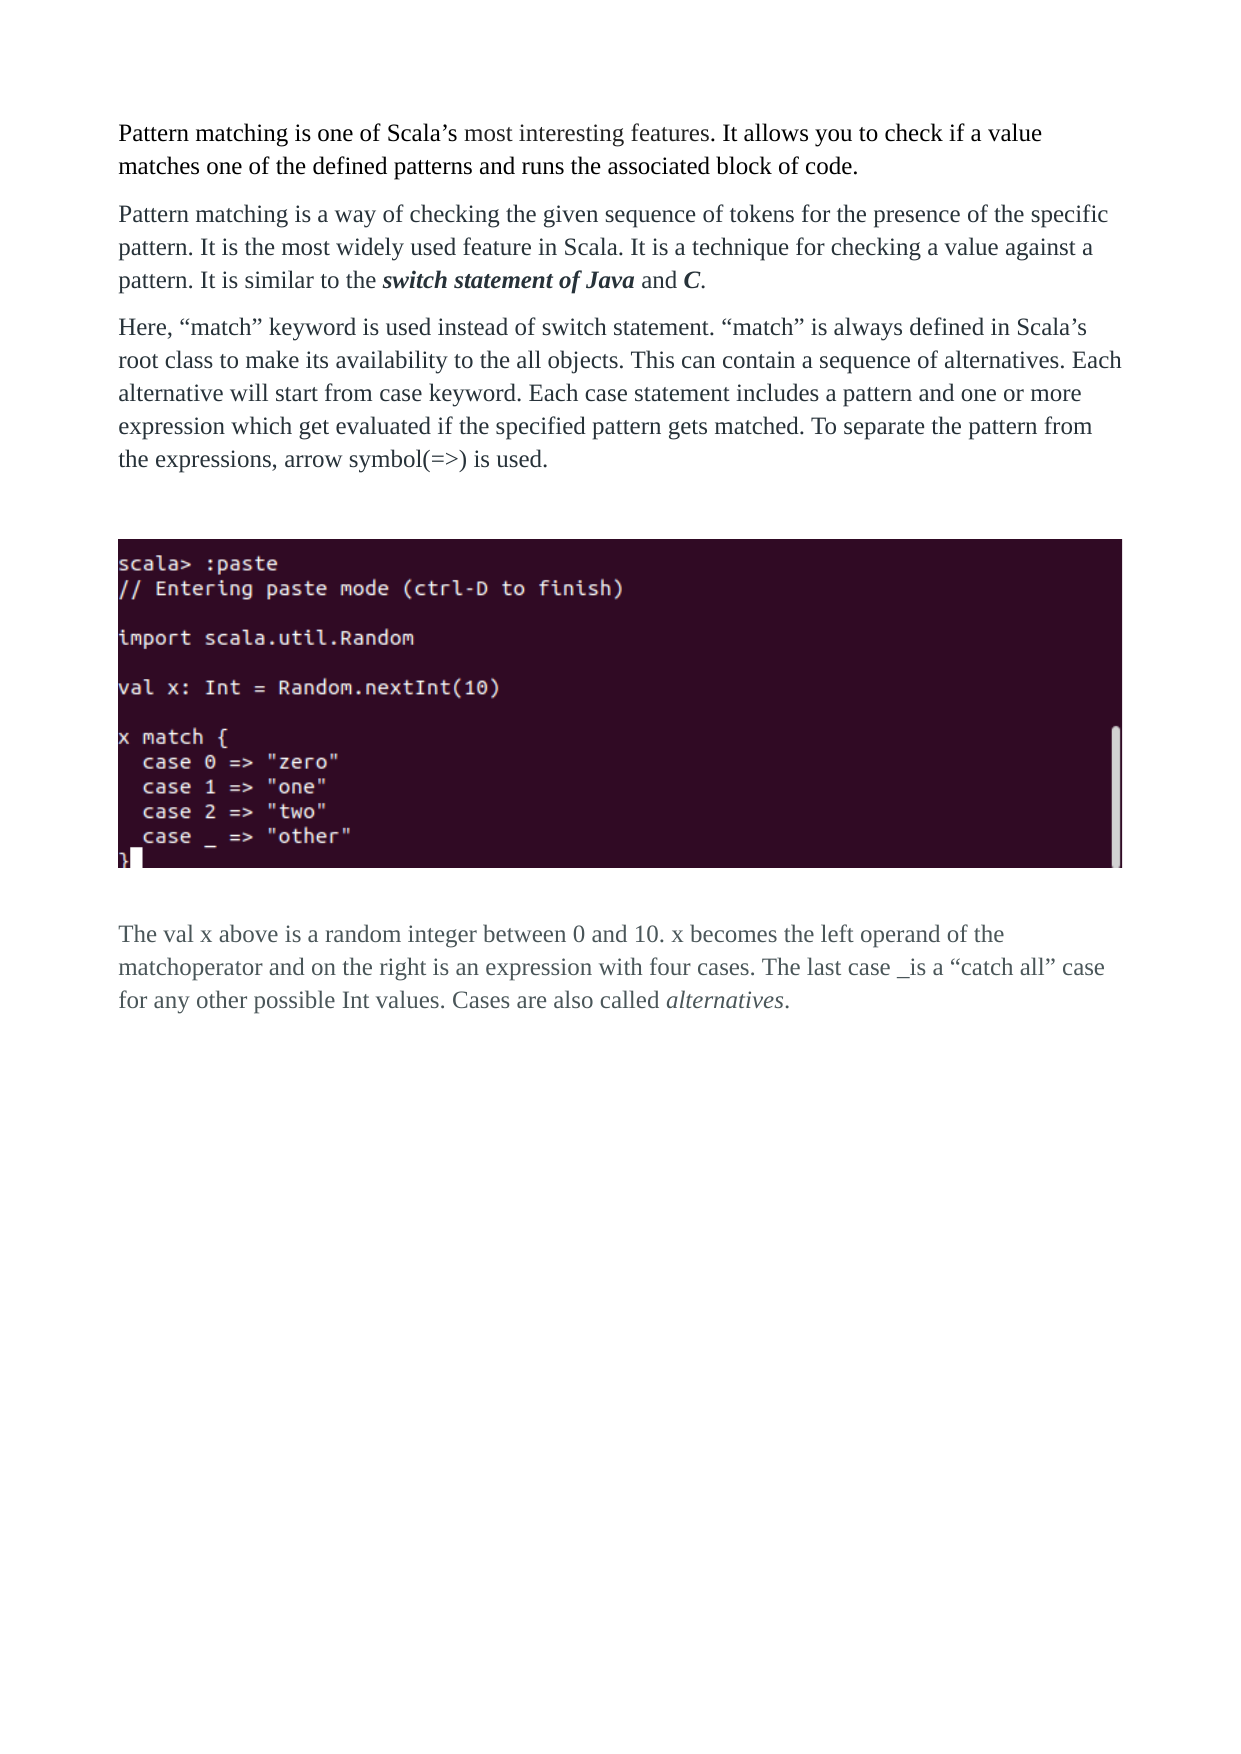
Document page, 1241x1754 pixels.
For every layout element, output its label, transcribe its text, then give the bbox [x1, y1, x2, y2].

text Pattern matching is one of Scala’s most interesting features. It allows you to check if a value matches one of the defined patterns and runs the associated block of code. [118, 118, 1122, 180]
picture [118, 539, 1123, 868]
text Here, “match” keyword is used instead of switch statement. “match” is always defined in Scala’s root class to make its availability to the all objects. This can contain a sequence of alternatives. Each alternative will start from case keyword. Each case statement includes a pattern and one or more expression which get evaluated if the specified pattern gets matched. To separate the pattern from the expressions, arrow symbol(=>) is used. [118, 312, 1122, 473]
text The val x above is a random integer between 0 and 10. x becomes the left operand of the matchoperator and on the right is an expression with four cases. The last case _is a “catch all” case for any other possible Int values. Cases are also called alternatives. [118, 919, 1122, 1014]
text Pattern matching is a way of checking the given sequence of tokens for the presence of the specific pattern. It is the most widely used feature in Scala. It is a technique for checking a value against a pattern. It is similar to the switch statement of Java and C. [118, 199, 1122, 293]
